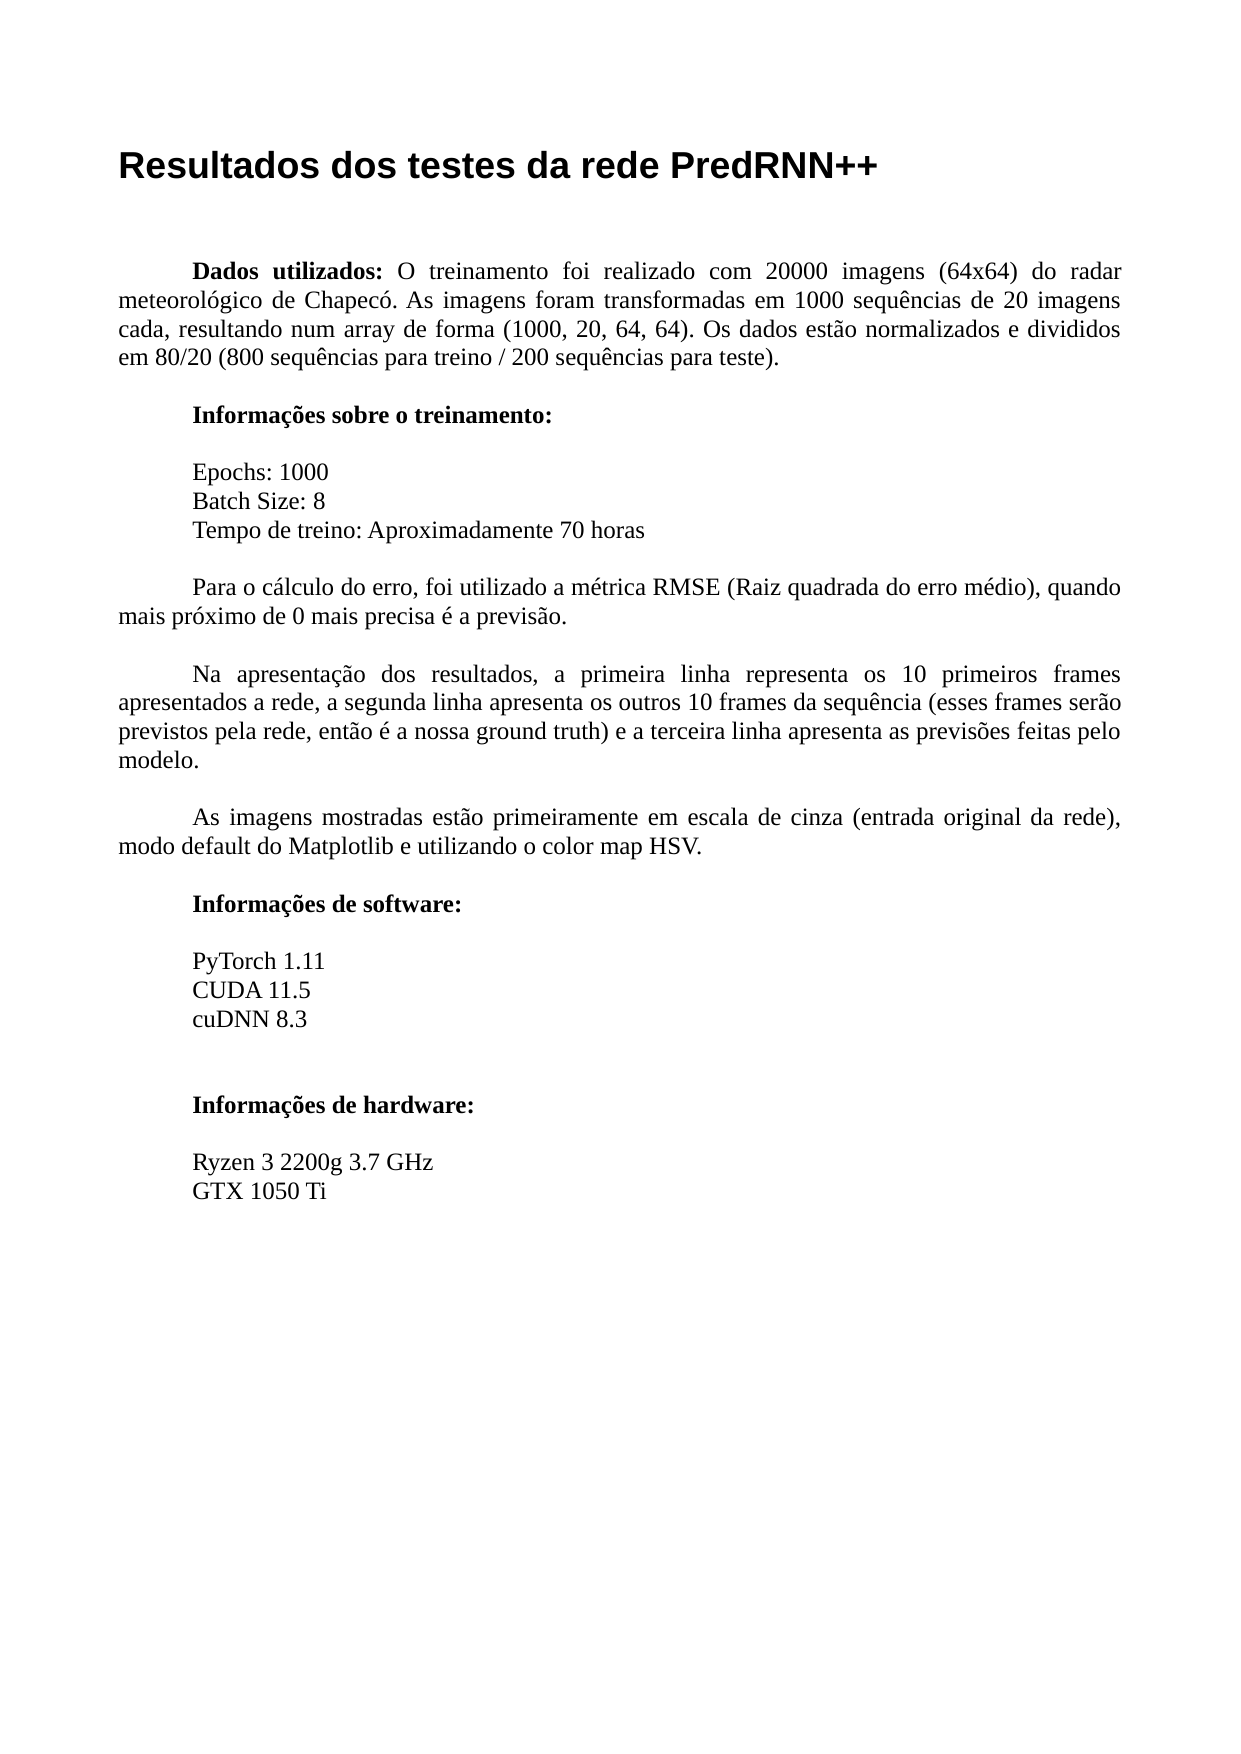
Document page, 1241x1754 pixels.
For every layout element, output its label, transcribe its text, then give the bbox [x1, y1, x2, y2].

text Tempo de treino: Aproximadamente 70 horas [118, 515, 1122, 544]
text Batch Size: 8 [118, 486, 1122, 515]
text GTX 1050 Ti [118, 1176, 1122, 1205]
text cuDNN 8.3 [118, 1004, 1122, 1032]
text Informações de software: [118, 889, 1122, 917]
text As imagens mostradas estão primeiramente em escala de cinza (entrada original da rede), modo default do Matplotlib e utilizando o color map HSV. [118, 802, 1122, 860]
text Epochs: 1000 [118, 457, 1122, 486]
text Informações de hardware: [118, 1090, 1122, 1119]
text Ryzen 3 2200g 3.7 GHz [118, 1147, 1122, 1176]
text Informações sobre o treinamento: [118, 400, 1122, 429]
text PyTorch 1.11 [118, 946, 1122, 975]
text Dados utilizados: O treinamento foi realizado com 20000 imagens (64x64) do radar meteorológico de Chapecó. As imagens foram transformadas em 1000 sequências de 20 imagens cada, resultando num array de forma (1000, 20, 64, 64). Os dados estão normalizados e divididos em 80/20 (800 sequências para treino / 200 sequências para teste). [118, 256, 1122, 371]
text Na apresentação dos resultados, a primeira linha representa os 10 primeiros frames apresentados a rede, a segunda linha apresenta os outros 10 frames da sequência (esses frames serão previstos pela rede, então é a nossa ground truth) e a terceira linha apresenta as previsões feitas pelo modelo. [118, 659, 1122, 774]
text CUDA 11.5 [118, 975, 1122, 1004]
text Para o cálculo do erro, foi utilizado a métrica RMSE (Raiz quadrada do erro médio), quando mais próximo de 0 mais precisa é a previsão. [118, 572, 1122, 630]
subtitle Resultados dos testes da rede PredRNN++ [118, 143, 1122, 186]
